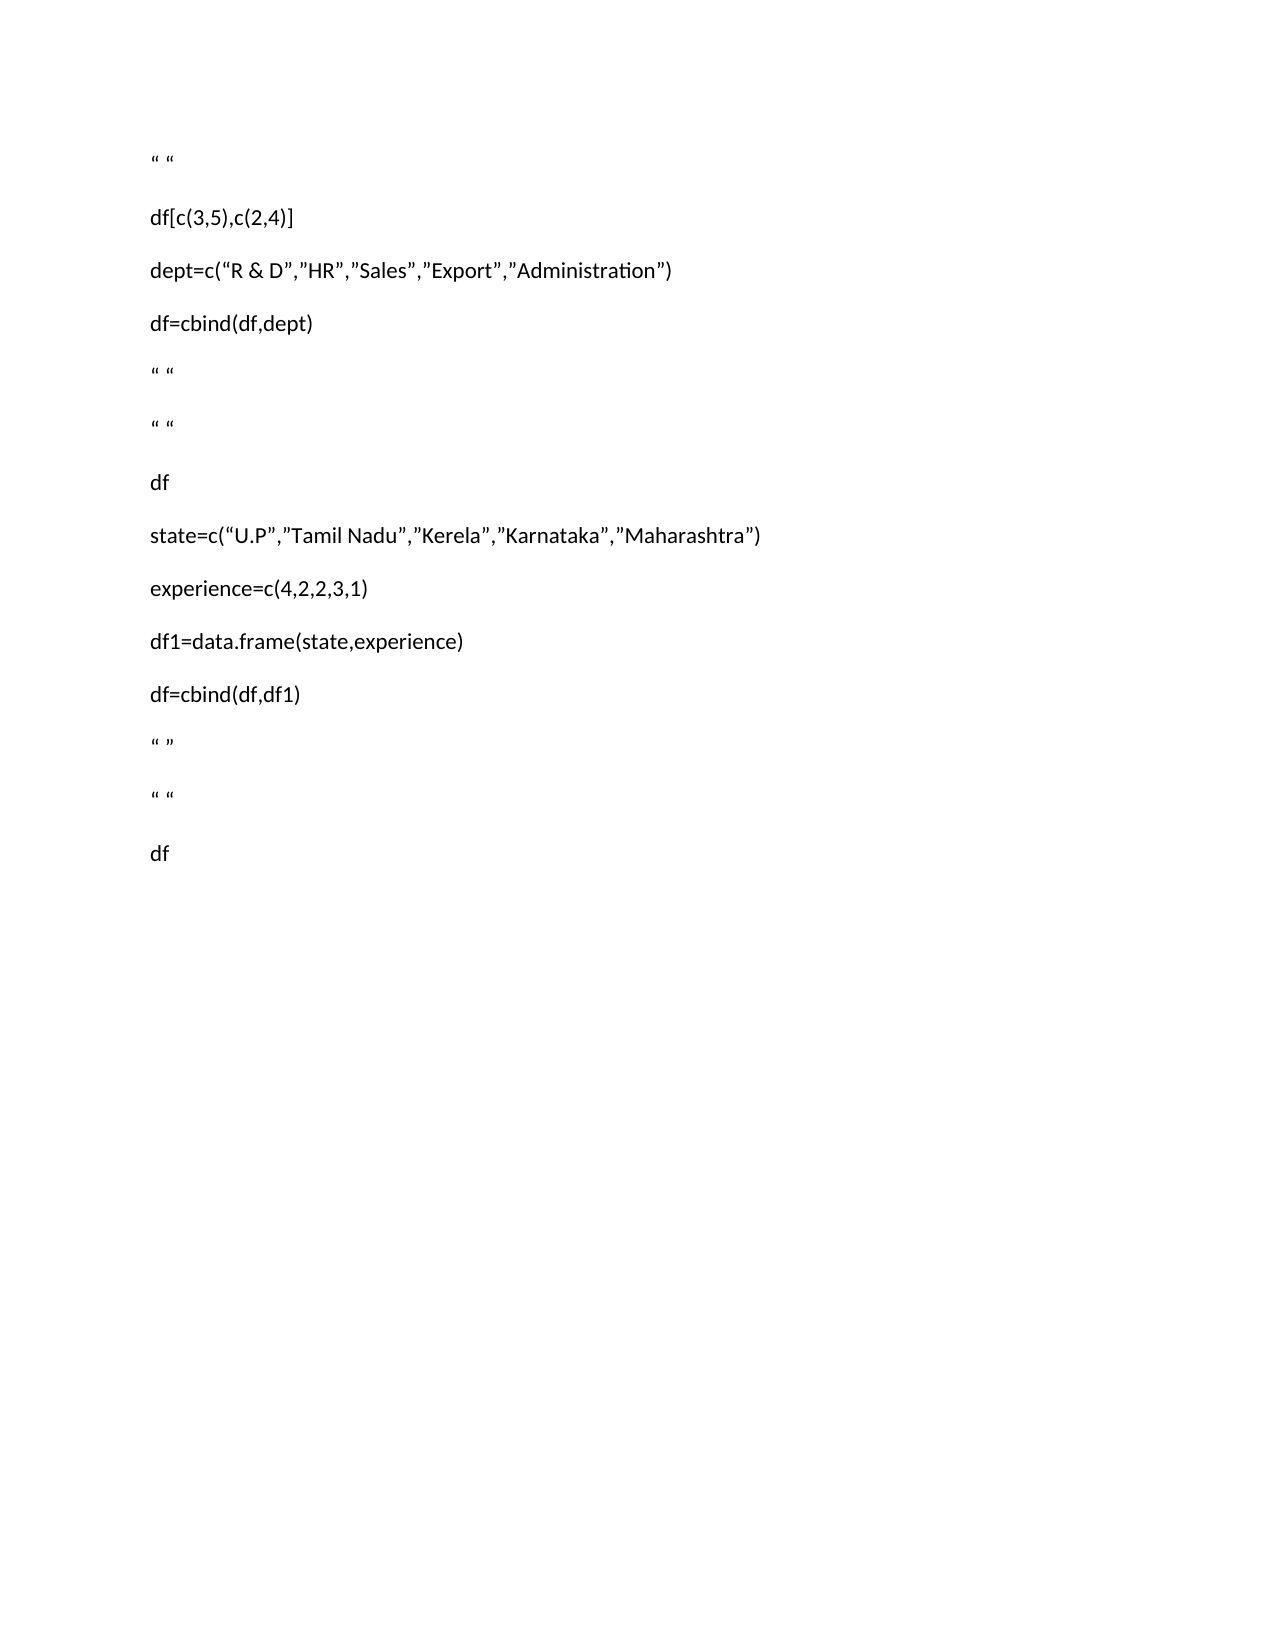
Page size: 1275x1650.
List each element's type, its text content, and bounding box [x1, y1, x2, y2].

text df=cbind(df,dept) [150, 309, 1125, 337]
text df [150, 839, 1125, 867]
text “ “ [150, 786, 1125, 814]
text dept=c(“R & D”,”HR”,”Sales”,”Export”,”Administration”) [150, 256, 1125, 284]
text “ “ [150, 362, 1125, 390]
text “ “ [150, 415, 1125, 443]
text “ ” [150, 733, 1125, 761]
text df [150, 468, 1125, 496]
text experience=c(4,2,2,3,1) [150, 574, 1125, 602]
text state=c(“U.P”,”Tamil Nadu”,”Kerela”,”Karnataka”,”Maharashtra”) [150, 521, 1125, 549]
text df1=data.frame(state,experience) [150, 627, 1125, 655]
text df[c(3,5),c(2,4)] [150, 203, 1125, 231]
text df=cbind(df,df1) [150, 680, 1125, 708]
text “ “ [150, 150, 1125, 178]
